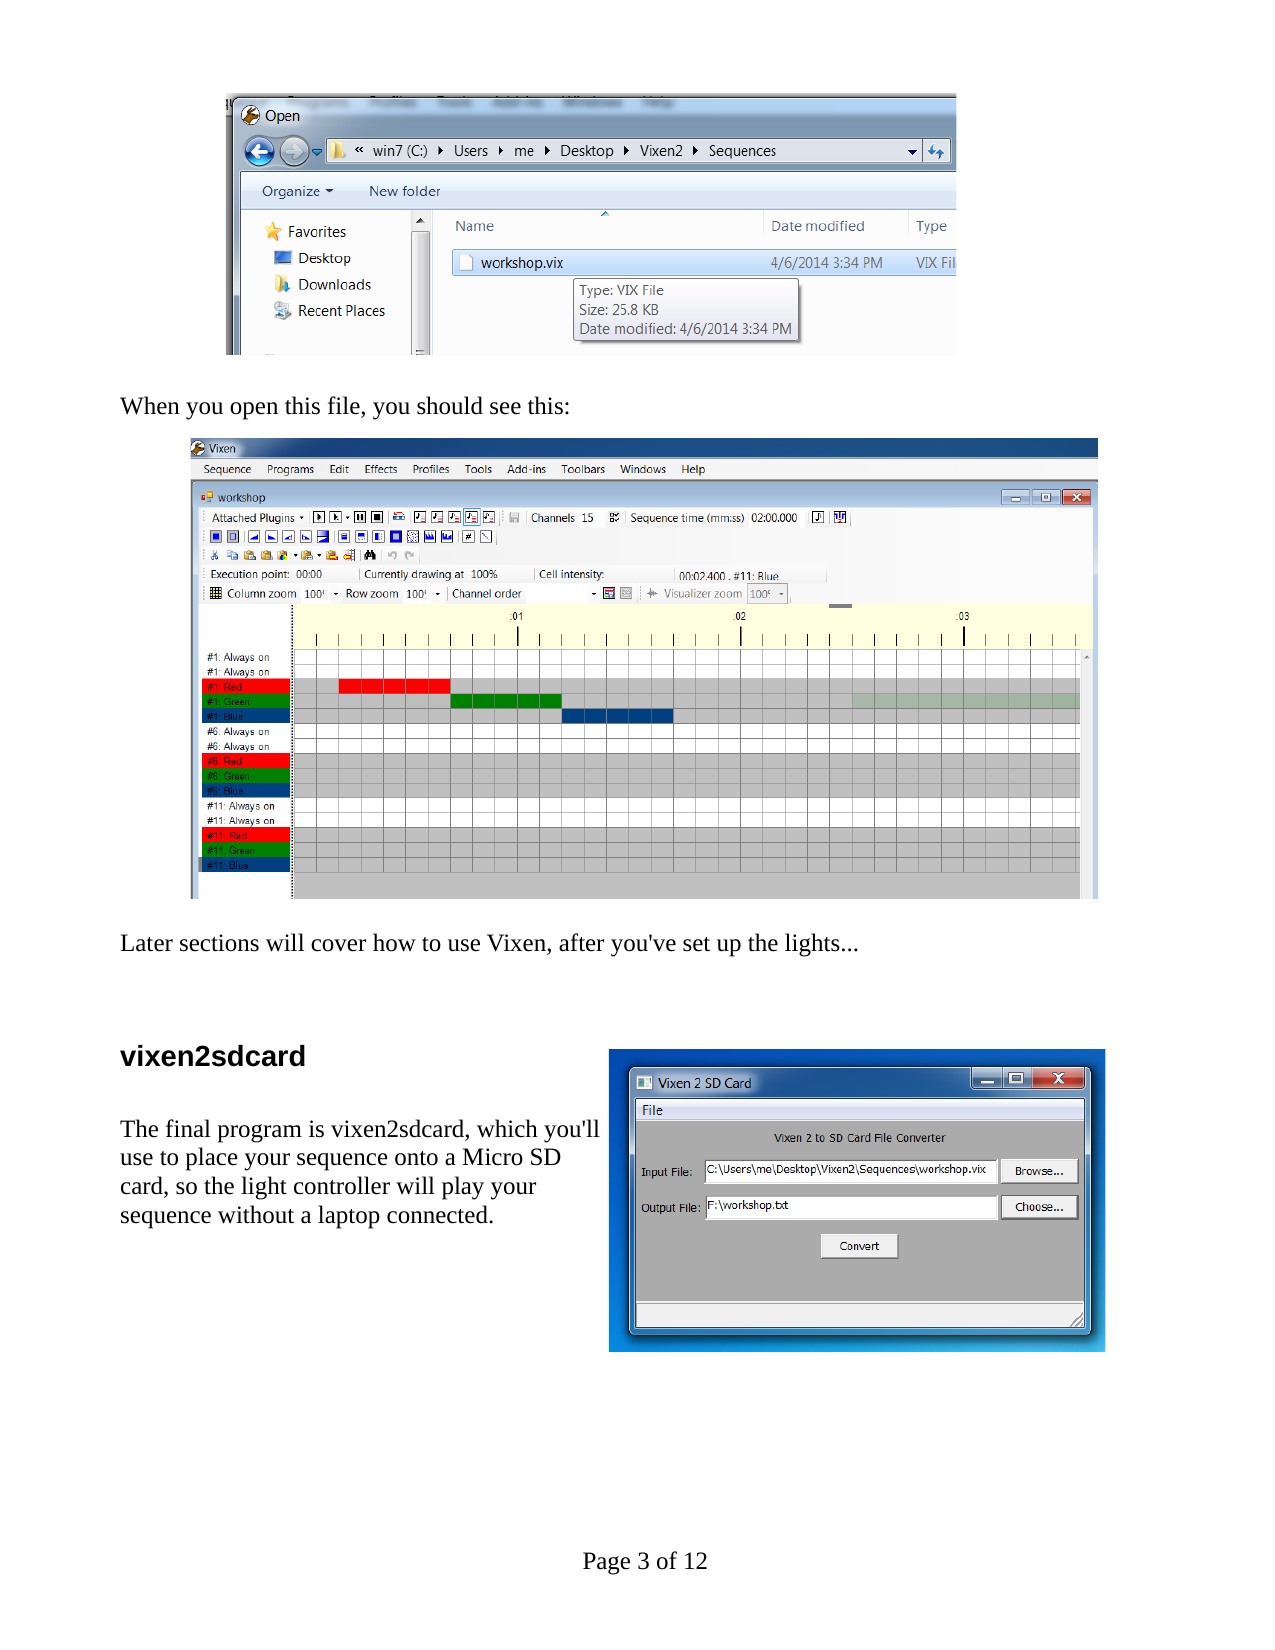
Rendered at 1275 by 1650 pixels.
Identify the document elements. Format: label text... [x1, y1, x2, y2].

picture [608, 1049, 1106, 1352]
text Later sections will cover how to use Vixen, after you've set up the lights... [120, 928, 1170, 956]
text The final program is vixen2sdcard, which you'll use to place your sequence onto a Micro SD card, so the light controller will play your sequence without a laptop connected. [120, 1114, 608, 1229]
subtitle vixen2sdcard [120, 1039, 1170, 1072]
picture [225, 93, 957, 355]
text [1106, 1114, 1170, 1229]
text When you open this file, you should see this: [120, 391, 1170, 420]
picture [190, 438, 1098, 899]
